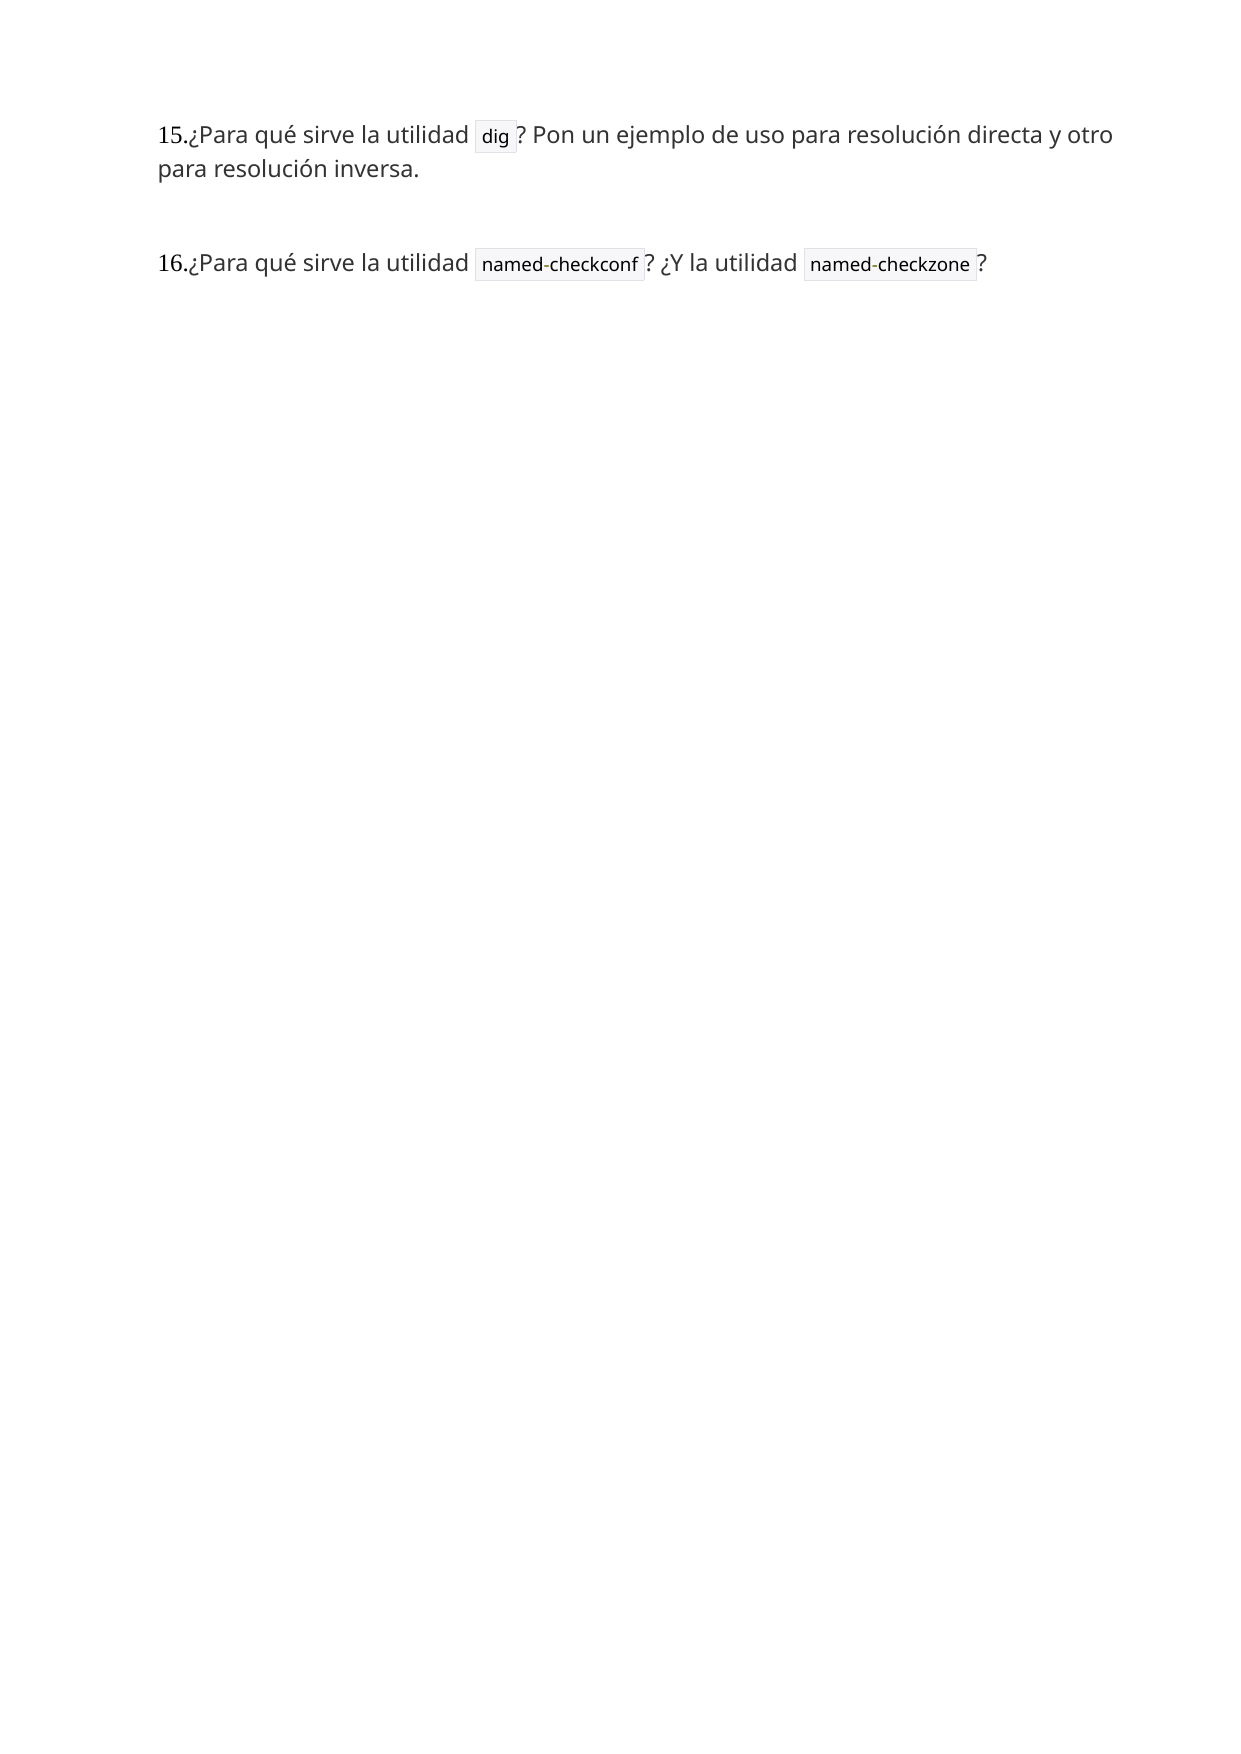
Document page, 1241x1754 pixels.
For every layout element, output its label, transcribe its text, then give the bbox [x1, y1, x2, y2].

list ¿Para qué sirve la utilidad named-checkconf? ¿Y la utilidad named-checkzone? [118, 246, 1122, 280]
list ¿Para qué sirve la utilidad dig? Pon un ejemplo de uso para resolución directa y otro para resolución inversa. [118, 118, 1122, 184]
